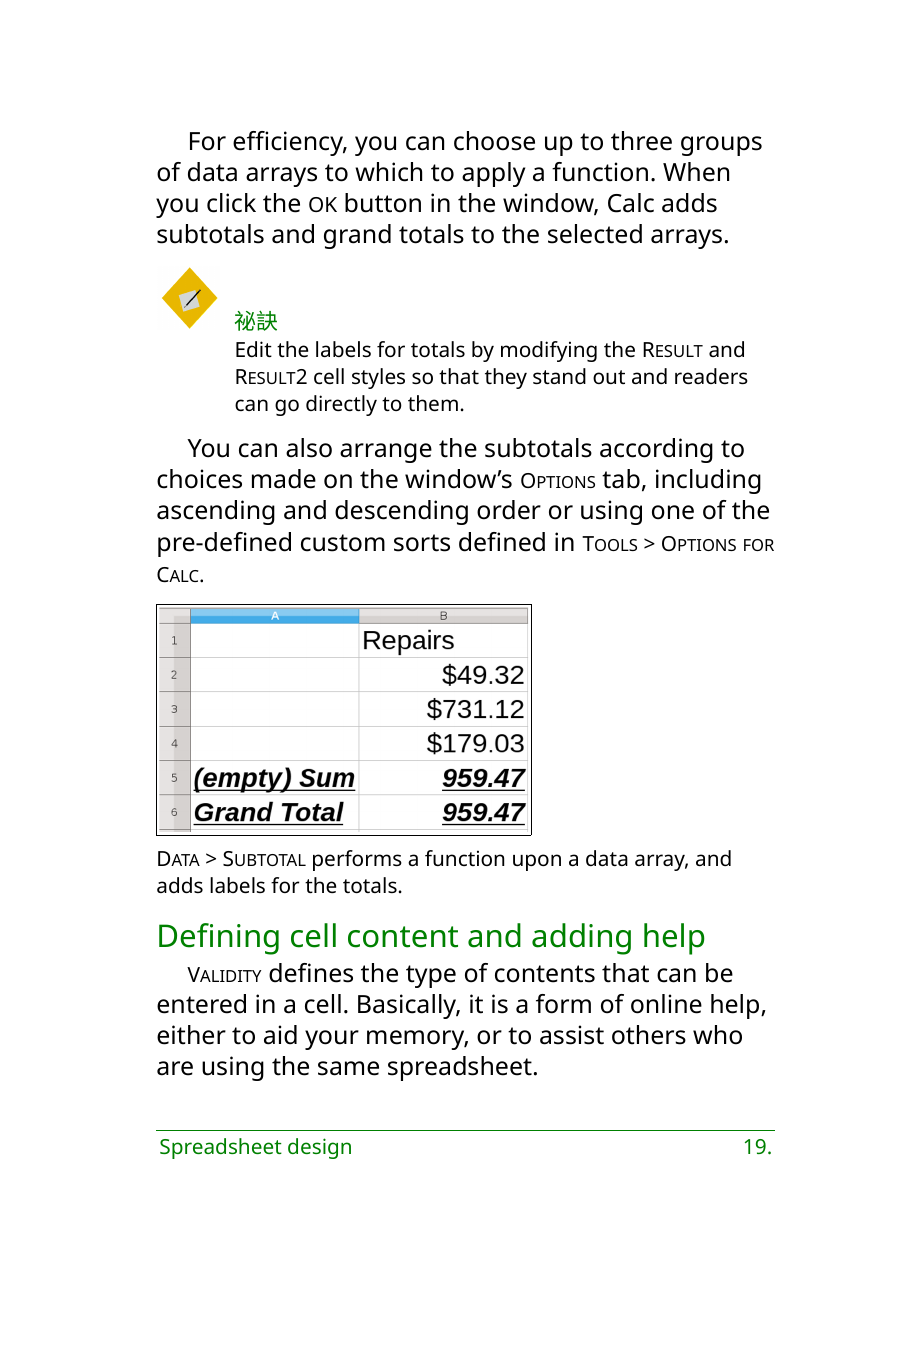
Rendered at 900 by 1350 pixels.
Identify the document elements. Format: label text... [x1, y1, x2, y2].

picture [159, 607, 529, 832]
table_cell Data > Subtotal performs a function upon a data array, and adds labels for the totals. [156, 837, 775, 899]
subtitle Defining cell content and adding help [156, 914, 775, 957]
text Edit the labels for totals by modifying the Result and Result2 cell styles so that they stand out and readers can go directly to them. [234, 335, 775, 417]
text For efficiency, you can choose up to three groups of data arrays to which to apply a function. When you click the OK button in the window, Calc adds subtotals and grand totals to the selected arrays. [156, 125, 775, 250]
text You can also arrange the subtotals according to choices made on the window’s Options tab, including ascending and descending order or using one of the pre-defined custom sorts defined in Tools > Options for Calc. [156, 432, 775, 588]
table_header [156, 604, 775, 837]
picture [157, 266, 220, 330]
text Validity defines the type of contents that can be entered in a cell. Basically, it is a form of online help, either to aid your memory, or to assist others who are using the same spreadsheet. [156, 957, 775, 1082]
list 祕訣 [156, 266, 775, 335]
table_header [157, 605, 531, 835]
